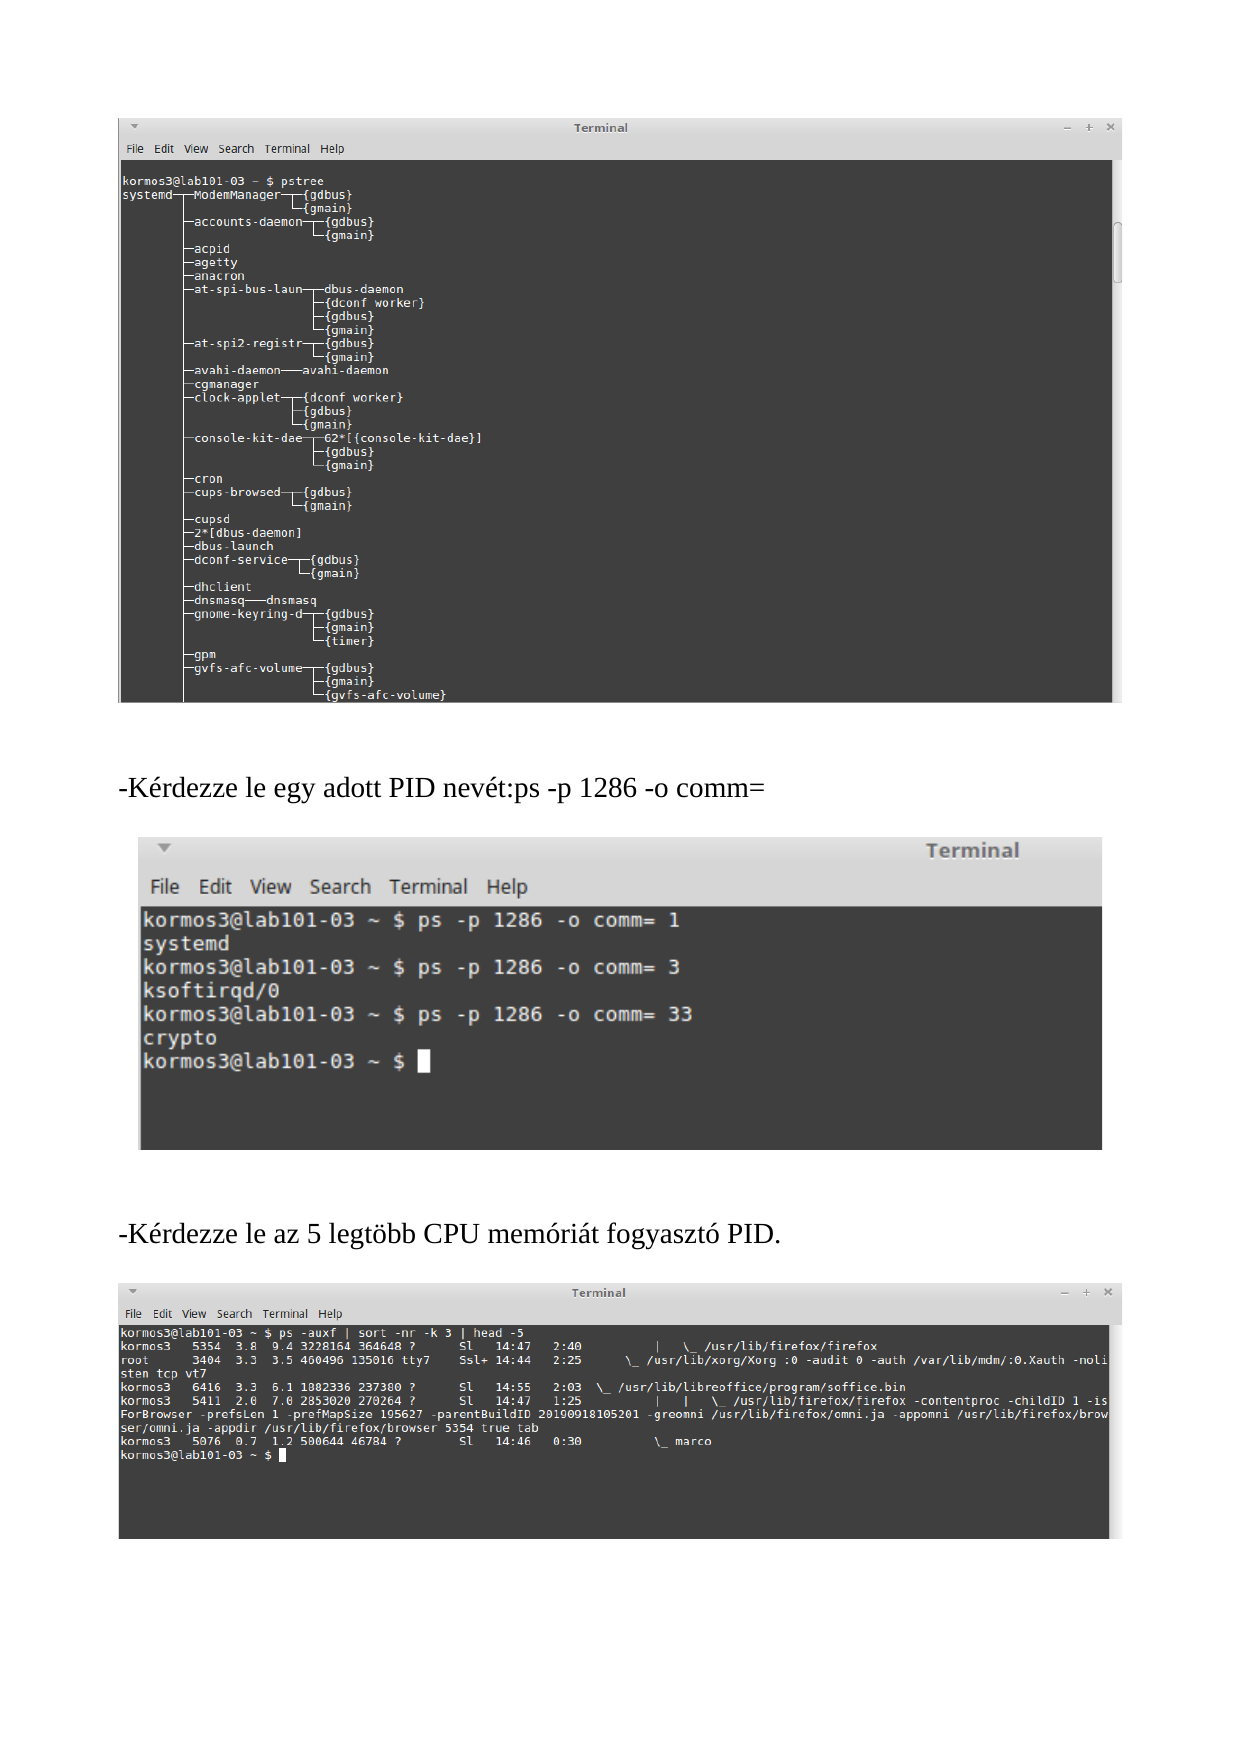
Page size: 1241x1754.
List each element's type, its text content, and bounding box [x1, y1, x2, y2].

picture [118, 1283, 1123, 1539]
picture [138, 837, 1103, 1150]
picture [118, 118, 1123, 703]
text -Kérdezze le az 5 legtöbb CPU memóriát fogyasztó PID. [118, 1217, 1122, 1250]
text -Kérdezze le egy adott PID nevét:ps -p 1286 -o comm= [118, 770, 1122, 803]
